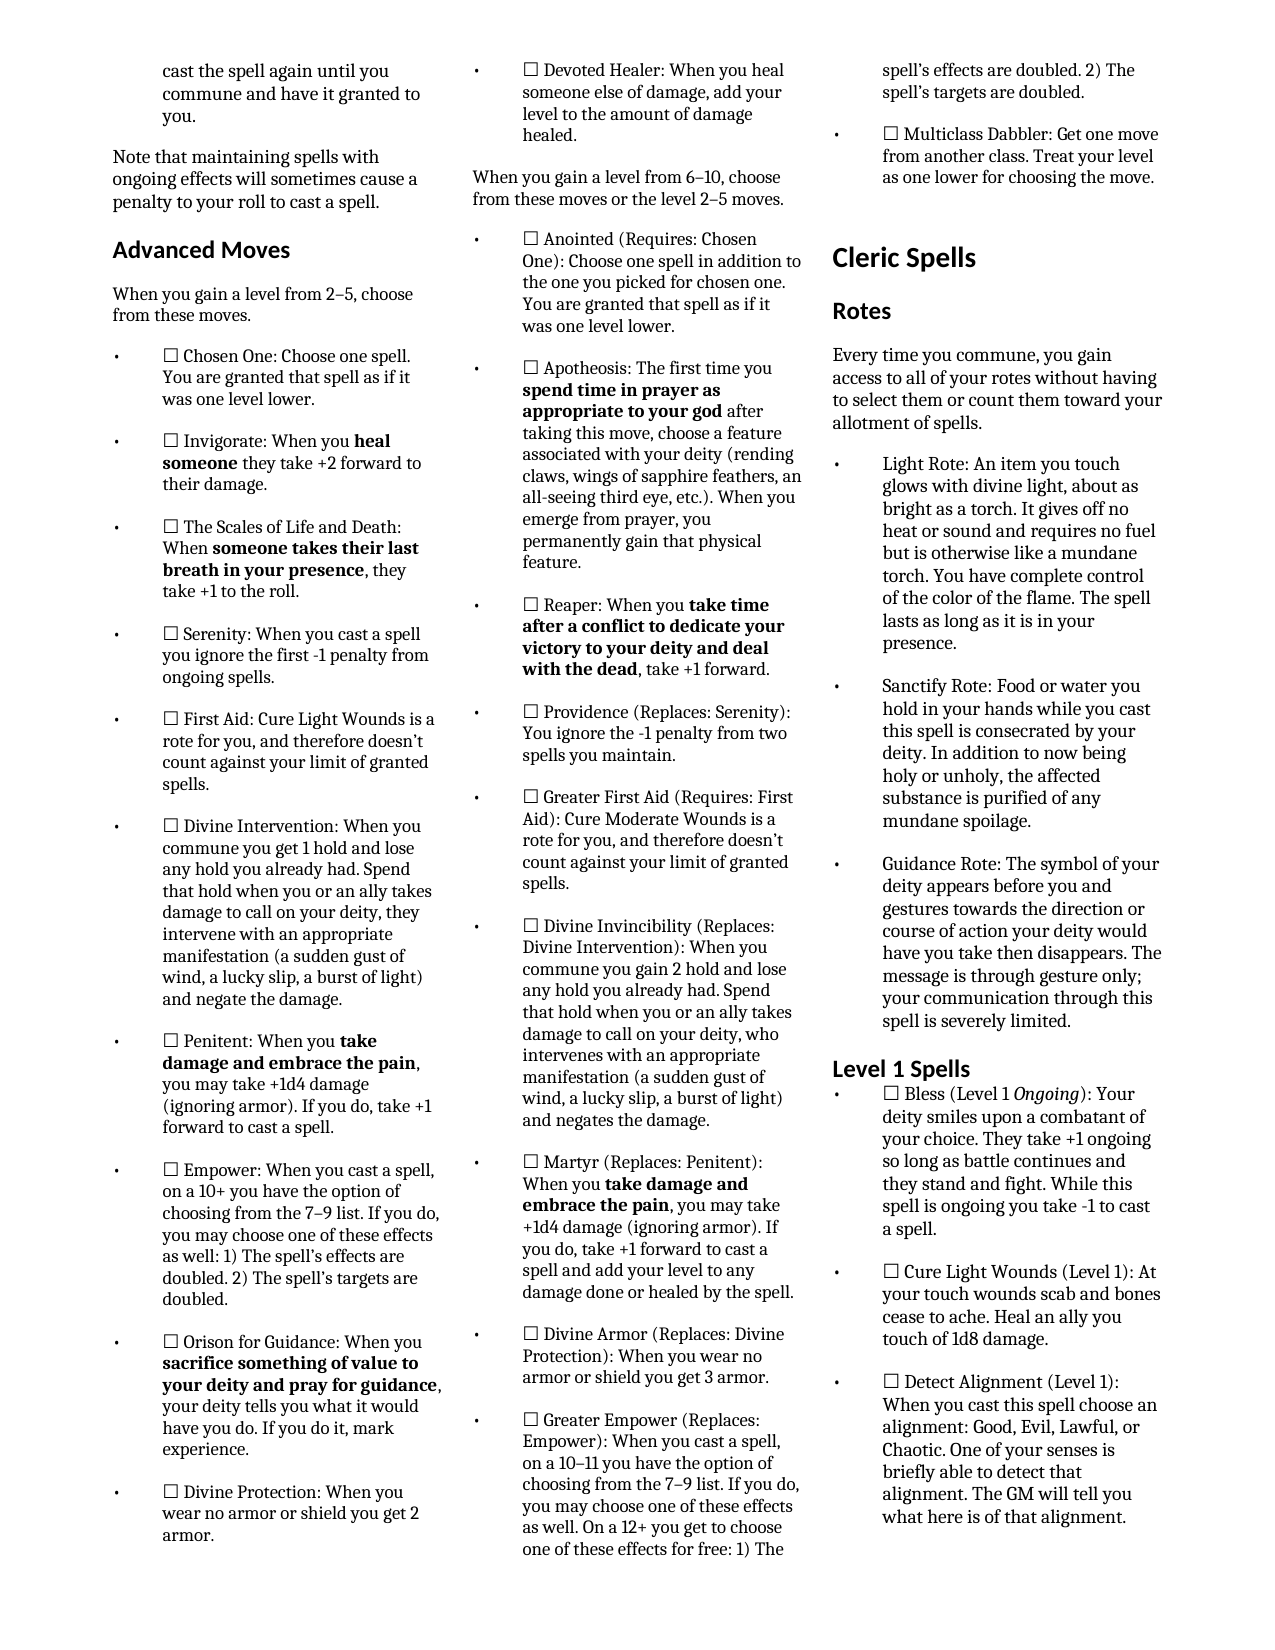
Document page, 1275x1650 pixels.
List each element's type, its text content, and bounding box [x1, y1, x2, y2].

list ☐ Devoted Healer: When you heal someone else of damage, add your level to the amount of damage healed. [472, 60, 802, 146]
list Guidance Rote: The symbol of your deity appears before you and gestures towards the direction or course of action your deity would have you take then disappears. The message is through gesture only; your communication through this spell is severely limited. [832, 853, 1162, 1032]
list cast the spell again until you commune and have it granted to you. [112, 60, 442, 127]
list Light Rote: An item you touch glows with divine light, about as bright as a torch. It gives off no heat or sound and requires no fuel but is otherwise like a mundane torch. You have complete control of the color of the flame. The spell lasts as long as it is in your presence. [832, 453, 1162, 654]
text When you gain a level from 6–10, choose from these moves or the level 2–5 moves. [472, 167, 802, 210]
text Every time you commune, you gain access to all of your rotes without having to select them or count them toward your allotment of spells. [832, 344, 1162, 434]
list ☐ Martyr (Replaces: Penitent): When you take damage and embrace the pain, you may take +1d4 damage (ignoring armor). If you do, take +1 forward to cast a spell and add your level to any damage done or healed by the spell. [472, 1152, 802, 1303]
list ☐ Providence (Replaces: Serenity): You ignore the -1 penalty from two spells you maintain. [472, 701, 802, 766]
list ☐ Empower: When you cast a spell, on a 10+ you have the option of choosing from the 7–9 list. If you do, you may choose one of these effects as well: 1) The spell’s effects are doubled. 2) The spell’s targets are doubled. [112, 1159, 442, 1310]
subtitle Rotes [832, 295, 1162, 326]
list ☐ Divine Intervention: When you commune you get 1 hold and lose any hold you already had. Spend that hold when you or an ally takes damage to call on your deity, they intervene with an appropriate manifestation (a sudden gust of wind, a lucky slip, a burst of light) and negate the damage. [112, 816, 442, 1010]
list ☐ Invigorate: When you heal someone they take +2 forward to their damage. [112, 431, 442, 495]
list Sanctify Rote: Food or water you hold in your hands while you cast this spell is consecrated by your deity. In addition to now being holy or unholy, the affected substance is purified of any mundane spoilage. [832, 675, 1162, 832]
list ☐ Divine Protection: When you wear no armor or shield you get 2 armor. [112, 1481, 442, 1546]
list ☐ Reaper: When you take time after a conflict to dedicate your victory to your deity and deal with the dead, take +1 forward. [472, 594, 802, 680]
text When you gain a level from 2–5, choose from these moves. [112, 283, 442, 326]
list ☐ First Aid: Cure Light Wounds is a rote for you, and therefore doesn’t count against your limit of granted spells. [112, 709, 442, 795]
list ☐ Cure Light Wounds (Level 1): At your touch wounds scab and bones cease to ache. Heal an ally you touch of 1d8 damage. [832, 1261, 1162, 1350]
list ☐ Multiclass Dabbler: Get one move from another class. Treat your level as one lower for choosing the move. [832, 124, 1162, 189]
list ☐ Chosen One: Choose one spell. You are granted that spell as if it was one level lower. [112, 345, 442, 410]
list ☐ The Scales of Life and Death: When someone takes their last breath in your presence, they take +1 to the roll. [112, 516, 442, 602]
list ☐ Greater Empower (Replaces: Empower): When you cast a spell, on a 10–11 you have the option of choosing from the 7–9 list. If you do, you may choose one of these effects as well. On a 12+ you get to choose one of these effects for free: 1) The [472, 1409, 802, 1560]
list ☐ Divine Invincibility (Replaces: Divine Intervention): When you commune you gain 2 hold and lose any hold you already had. Spend that hold when you or an ally takes damage to call on your deity, who intervenes with an appropriate manifestation (a sudden gust of wind, a lucky slip, a burst of light) and negates the damage. [472, 915, 802, 1131]
list ☐ Detect Alignment (Level 1): When you cast this spell choose an alignment: Good, Evil, Lawful, or Chaotic. One of your senses is briefly able to detect that alignment. The GM will tell you what here is of that alignment. [832, 1371, 1162, 1528]
list ☐ Divine Armor (Replaces: Divine Protection): When you wear no armor or shield you get 3 armor. [472, 1323, 802, 1388]
list ☐ Orison for Guidance: When you sacrifice something of value to your deity and pray for guidance, your deity tells you what it would have you do. If you do it, mark experience. [112, 1331, 442, 1461]
list ☐ Bless (Level 1 Ongoing): Your deity smiles upon a combatant of your choice. They take +1 ongoing so long as battle continues and they stand and fight. While this spell is ongoing you take -1 to cast a spell. [832, 1083, 1162, 1240]
subtitle Advanced Moves [112, 234, 442, 264]
text Note that maintaining spells with ongoing effects will sometimes cause a penalty to your roll to cast a spell. [112, 146, 442, 213]
list spell’s effects are doubled. 2) The spell’s targets are doubled. [832, 60, 1162, 103]
list ☐ Serenity: When you cast a spell you ignore the first -1 penalty from ongoing spells. [112, 623, 442, 688]
list ☐ Apotheosis: The first time you spend time in prayer as appropriate to your god after taking this move, choose a feature associated with your deity (rending claws, wings of sapphire feathers, an all-seeing third eye, etc.). When you emerge from prayer, you permanently gain that physical feature. [472, 358, 802, 573]
list ☐ Penitent: When you take damage and embrace the pain, you may take +1d4 damage (ignoring armor). If you do, take +1 forward to cast a spell. [112, 1031, 442, 1138]
list ☐ Anointed (Requires: Chosen One): Choose one spell in addition to the one you picked for chosen one. You are granted that spell as if it was one level lower. [472, 229, 802, 337]
subtitle Cleric Spells [832, 239, 1162, 274]
list ☐ Greater First Aid (Requires: First Aid): Cure Moderate Wounds is a rote for you, and therefore doesn’t count against your limit of granted spells. [472, 787, 802, 894]
subtitle Level 1 Spells [832, 1053, 1162, 1083]
